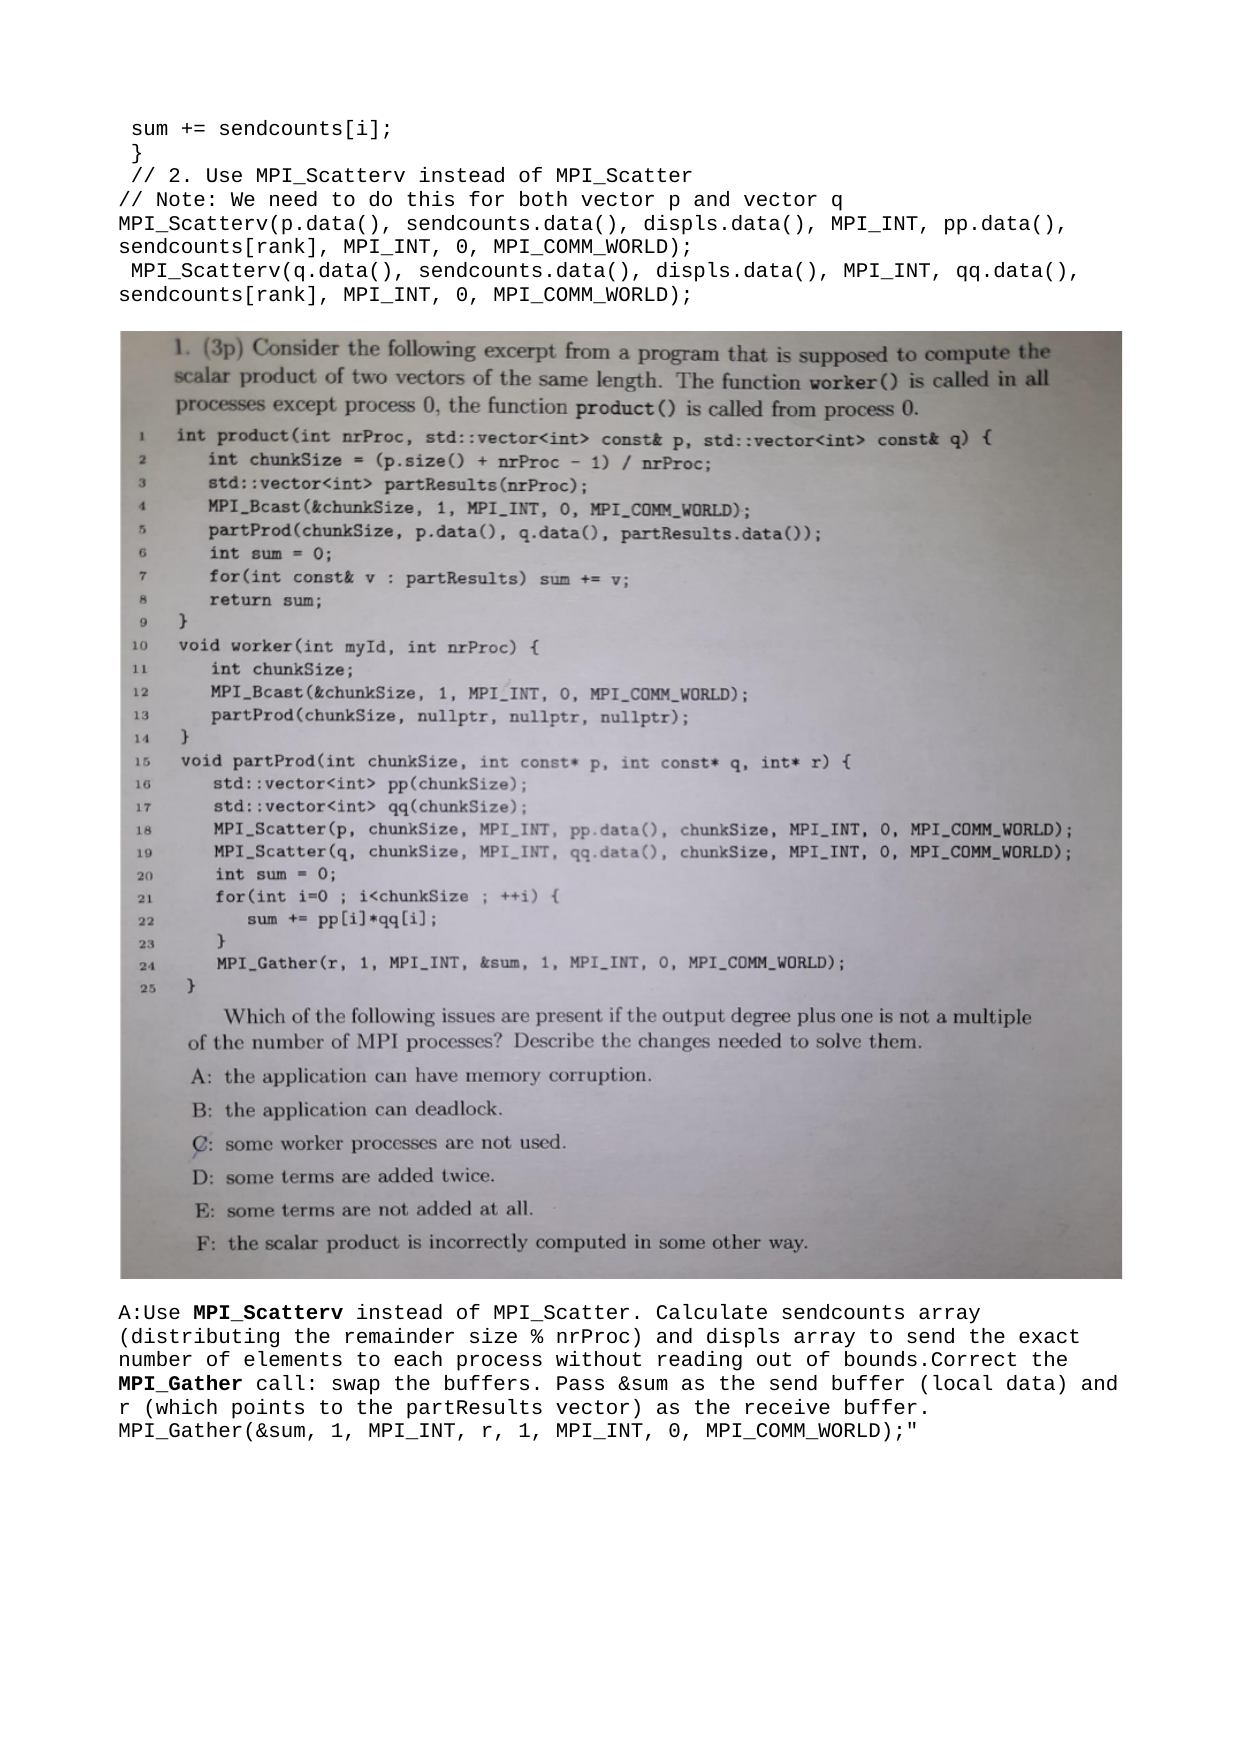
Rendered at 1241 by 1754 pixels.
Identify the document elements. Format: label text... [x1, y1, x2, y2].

text A:Use MPI_Scatterv instead of MPI_Scatter. Calculate sendcounts array (distributing the remainder size % nrProc) and displs array to send the exact number of elements to each process without reading out of bounds.Correct the MPI_Gather call: swap the buffers. Pass &sum as the send buffer (local data) and r (which points to the partResults vector) as the receive buffer. MPI_Gather(&sum, 1, MPI_INT, r, 1, MPI_INT, 0, MPI_COMM_WORLD);" [118, 1279, 1122, 1444]
text MPI_Scatterv(q.data(), sendcounts.data(), displs.data(), MPI_INT, qq.data(), sendcounts[rank], MPI_INT, 0, MPI_COMM_WORLD); [118, 260, 1122, 307]
text // Note: We need to do this for both vector p and vector q MPI_Scatterv(p.data(), sendcounts.data(), displs.data(), MPI_INT, pp.data(), sendcounts[rank], MPI_INT, 0, MPI_COMM_WORLD); [118, 189, 1122, 260]
text // 2. Use MPI_Scatterv instead of MPI_Scatter [118, 165, 1122, 189]
picture [118, 331, 1123, 1279]
text } [118, 142, 1122, 165]
text sum += sendcounts[i]; [118, 118, 1122, 142]
